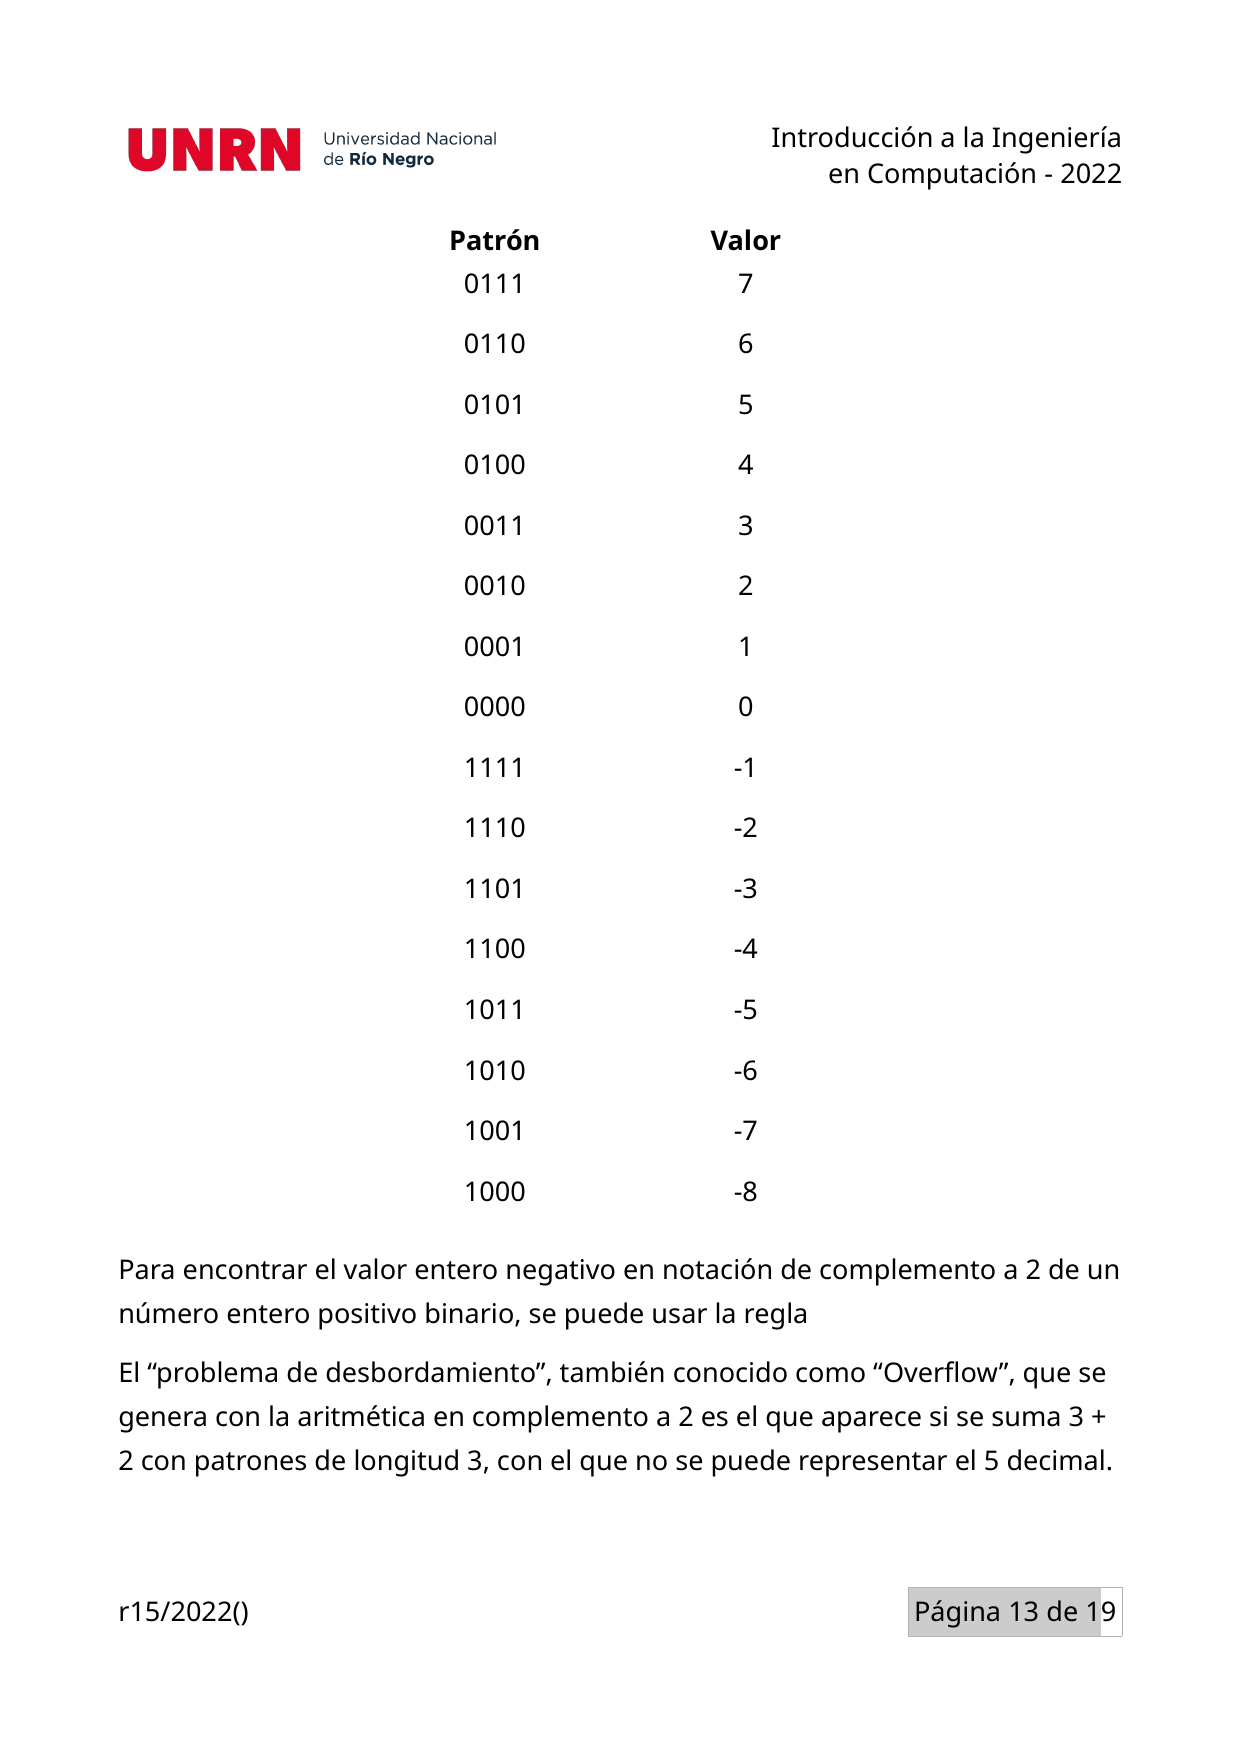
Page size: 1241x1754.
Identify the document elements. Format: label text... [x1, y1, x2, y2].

table_cell 0010 [369, 561, 620, 621]
text El “problema de desbordamiento”, también conocido como “Overflow”, que se genera con la aritmética en complemento a 2 es el que aparece si se suma 3 + 2 con patrones de longitud 3, con el que no se puede representar el 5 decimal. [118, 1353, 1122, 1478]
table_cell -1 [620, 743, 871, 803]
table_cell -8 [620, 1166, 871, 1227]
table_cell 5 [620, 379, 871, 440]
table_cell 0000 [369, 682, 620, 742]
table_cell 0101 [369, 379, 620, 440]
table_header Patrón [369, 221, 620, 258]
table_cell -6 [620, 1045, 871, 1106]
table_cell -7 [620, 1106, 871, 1166]
table_cell 2 [620, 561, 871, 621]
table_cell 1011 [369, 985, 620, 1045]
table_cell 6 [620, 319, 871, 379]
text Para encontrar el valor entero negativo en notación de complemento a 2 de un número entero positivo binario, se puede usar la regla [118, 1250, 1122, 1331]
table_cell 0001 [369, 621, 620, 682]
table_cell 7 [620, 258, 871, 319]
table_cell -2 [620, 803, 871, 863]
table_cell 0111 [369, 258, 620, 319]
table_cell 1101 [369, 864, 620, 924]
table_cell 1 [620, 621, 871, 682]
table_cell 0011 [369, 500, 620, 561]
table_header Valor [620, 221, 871, 258]
table_cell 3 [620, 500, 871, 561]
table_cell 1001 [369, 1106, 620, 1166]
table_cell -5 [620, 985, 871, 1045]
table_cell -4 [620, 924, 871, 984]
table_cell 1100 [369, 924, 620, 984]
table_cell 1110 [369, 803, 620, 863]
table_cell 0110 [369, 319, 620, 379]
picture [118, 118, 505, 180]
table_cell 4 [620, 440, 871, 500]
table_cell -3 [620, 864, 871, 924]
table_cell 0100 [369, 440, 620, 500]
table_cell 1000 [369, 1166, 620, 1227]
table_cell 0 [620, 682, 871, 742]
table_cell 1111 [369, 743, 620, 803]
table_cell 1010 [369, 1045, 620, 1106]
